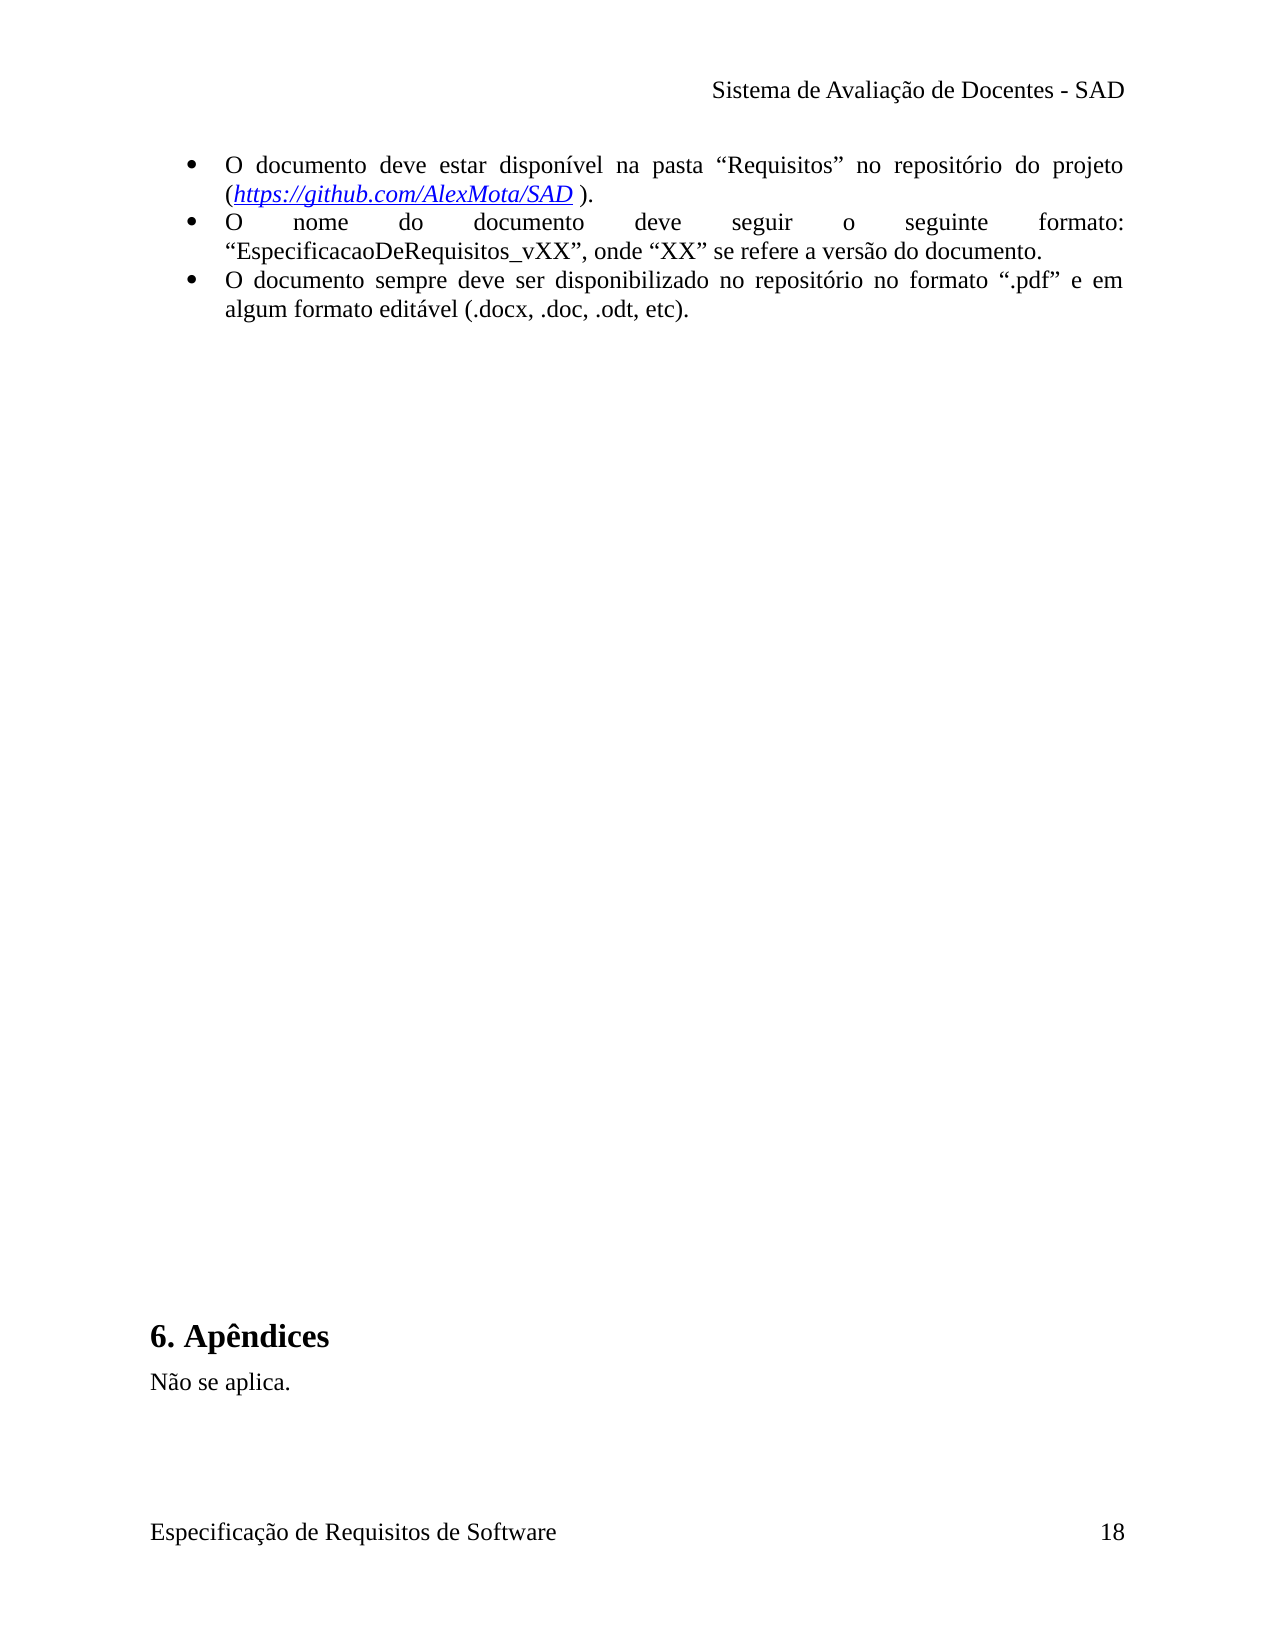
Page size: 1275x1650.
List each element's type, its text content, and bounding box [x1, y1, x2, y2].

text Não se aplica. [150, 1367, 1125, 1396]
list O nome do documento deve seguir o seguinte formato: “EspecificacaoDeRequisitos_vXX”, onde “XX” se refere a versão do documento. [187, 207, 1125, 265]
list O documento deve estar disponível na pasta “Requisitos” no repositório do projeto (https://github.com/AlexMota/SAD ). [187, 150, 1125, 207]
list O documento sempre deve ser disponibilizado no repositório no formato “.pdf” e em algum formato editável (.docx, .doc, .odt, etc). [187, 265, 1125, 322]
subtitle 6. Apêndices [150, 1317, 1125, 1355]
